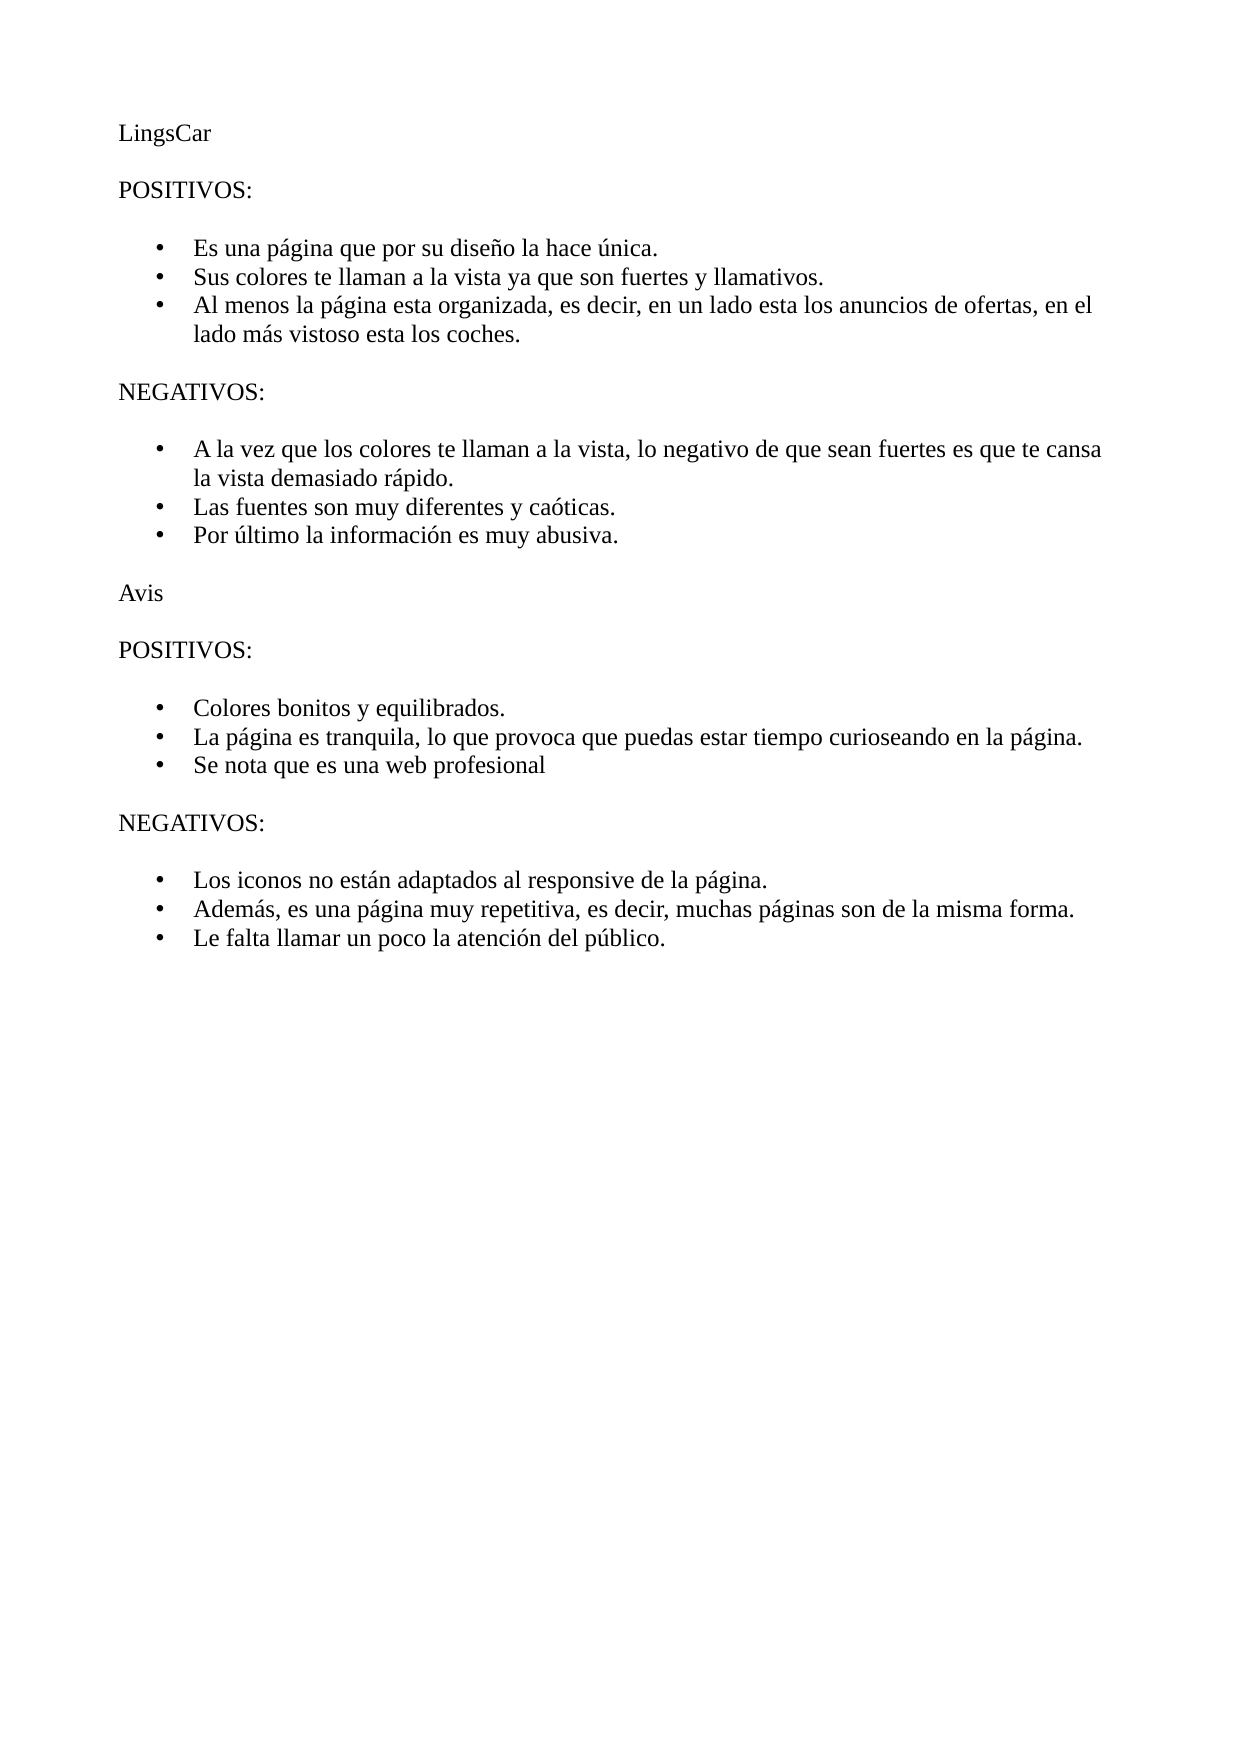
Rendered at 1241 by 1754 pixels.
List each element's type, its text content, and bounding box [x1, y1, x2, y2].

list Al menos la página esta organizada, es decir, en un lado esta los anuncios de ofertas, en el lado más vistoso esta los coches. [156, 291, 1122, 348]
list Sus colores te llaman a la vista ya que son fuertes y llamativos. [156, 262, 1122, 291]
text NEGATIVOS: [118, 808, 1122, 837]
text LingsCar [118, 118, 1122, 147]
list A la vez que los colores te llaman a la vista, lo negativo de que sean fuertes es que te cansa la vista demasiado rápido. [156, 434, 1122, 492]
list Por último la información es muy abusiva. [156, 521, 1122, 549]
list Las fuentes son muy diferentes y caóticas. [156, 492, 1122, 521]
text POSITIVOS: [118, 176, 1122, 204]
text NEGATIVOS: [118, 377, 1122, 406]
list Es una página que por su diseño la hace única. [156, 233, 1122, 262]
list Además, es una página muy repetitiva, es decir, muchas páginas son de la misma forma. [156, 894, 1122, 923]
list Colores bonitos y equilibrados. [156, 693, 1122, 722]
list Los iconos no están adaptados al responsive de la página. [156, 866, 1122, 894]
list La página es tranquila, lo que provoca que puedas estar tiempo curioseando en la página. [156, 722, 1122, 751]
text Avis [118, 578, 1122, 607]
list Le falta llamar un poco la atención del público. [156, 923, 1122, 952]
list Se nota que es una web profesional [156, 751, 1122, 779]
text POSITIVOS: [118, 636, 1122, 664]
